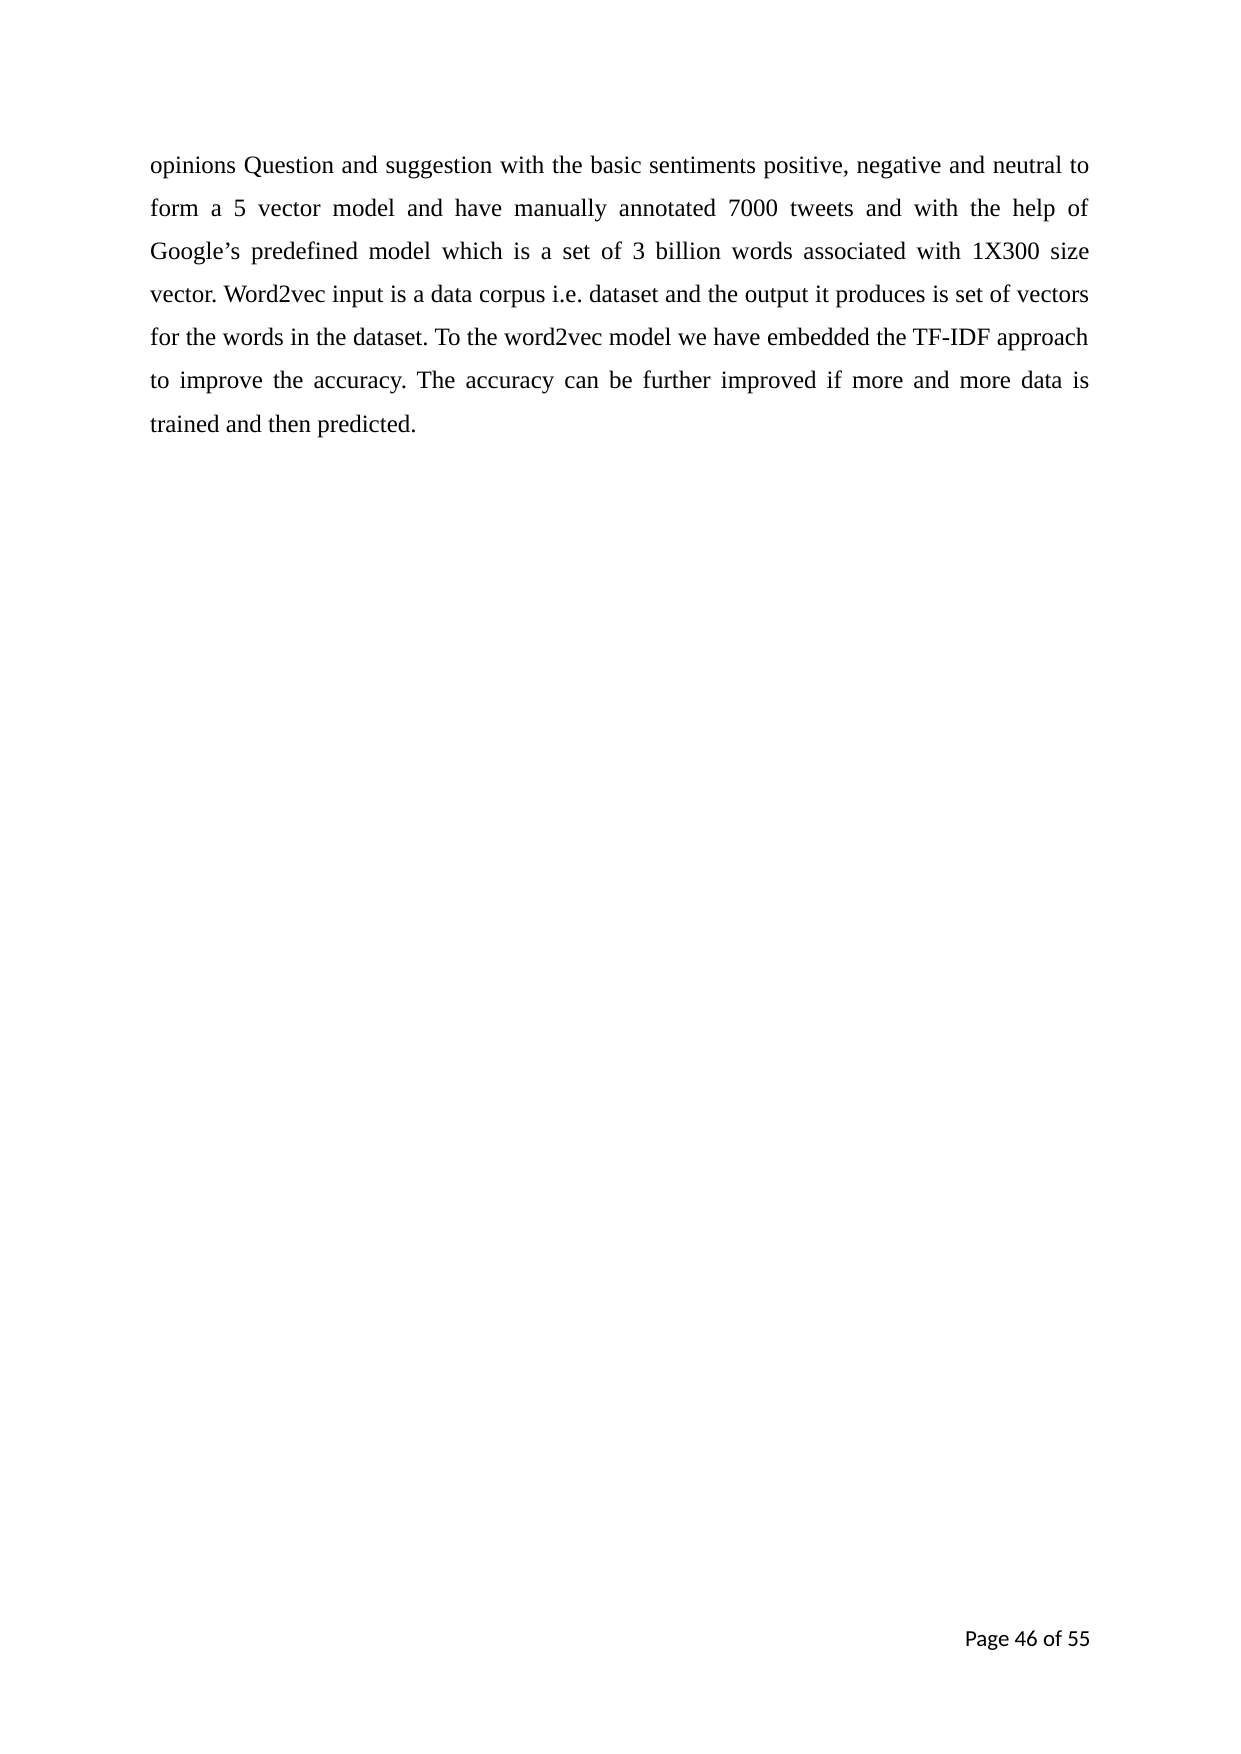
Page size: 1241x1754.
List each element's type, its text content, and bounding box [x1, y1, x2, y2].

text opinions Question and suggestion with the basic sentiments positive, negative and neutral to form a 5 vector model and have manually annotated 7000 tweets and with the help of Google’s predefined model which is a set of 3 billion words associated with 1X300 size vector. Word2vec input is a data corpus i.e. dataset and the output it produces is set of vectors for the words in the dataset. To the word2vec model we have embedded the TF-IDF approach to improve the accuracy. The accuracy can be further improved if more and more data is trained and then predicted. [150, 150, 1090, 437]
